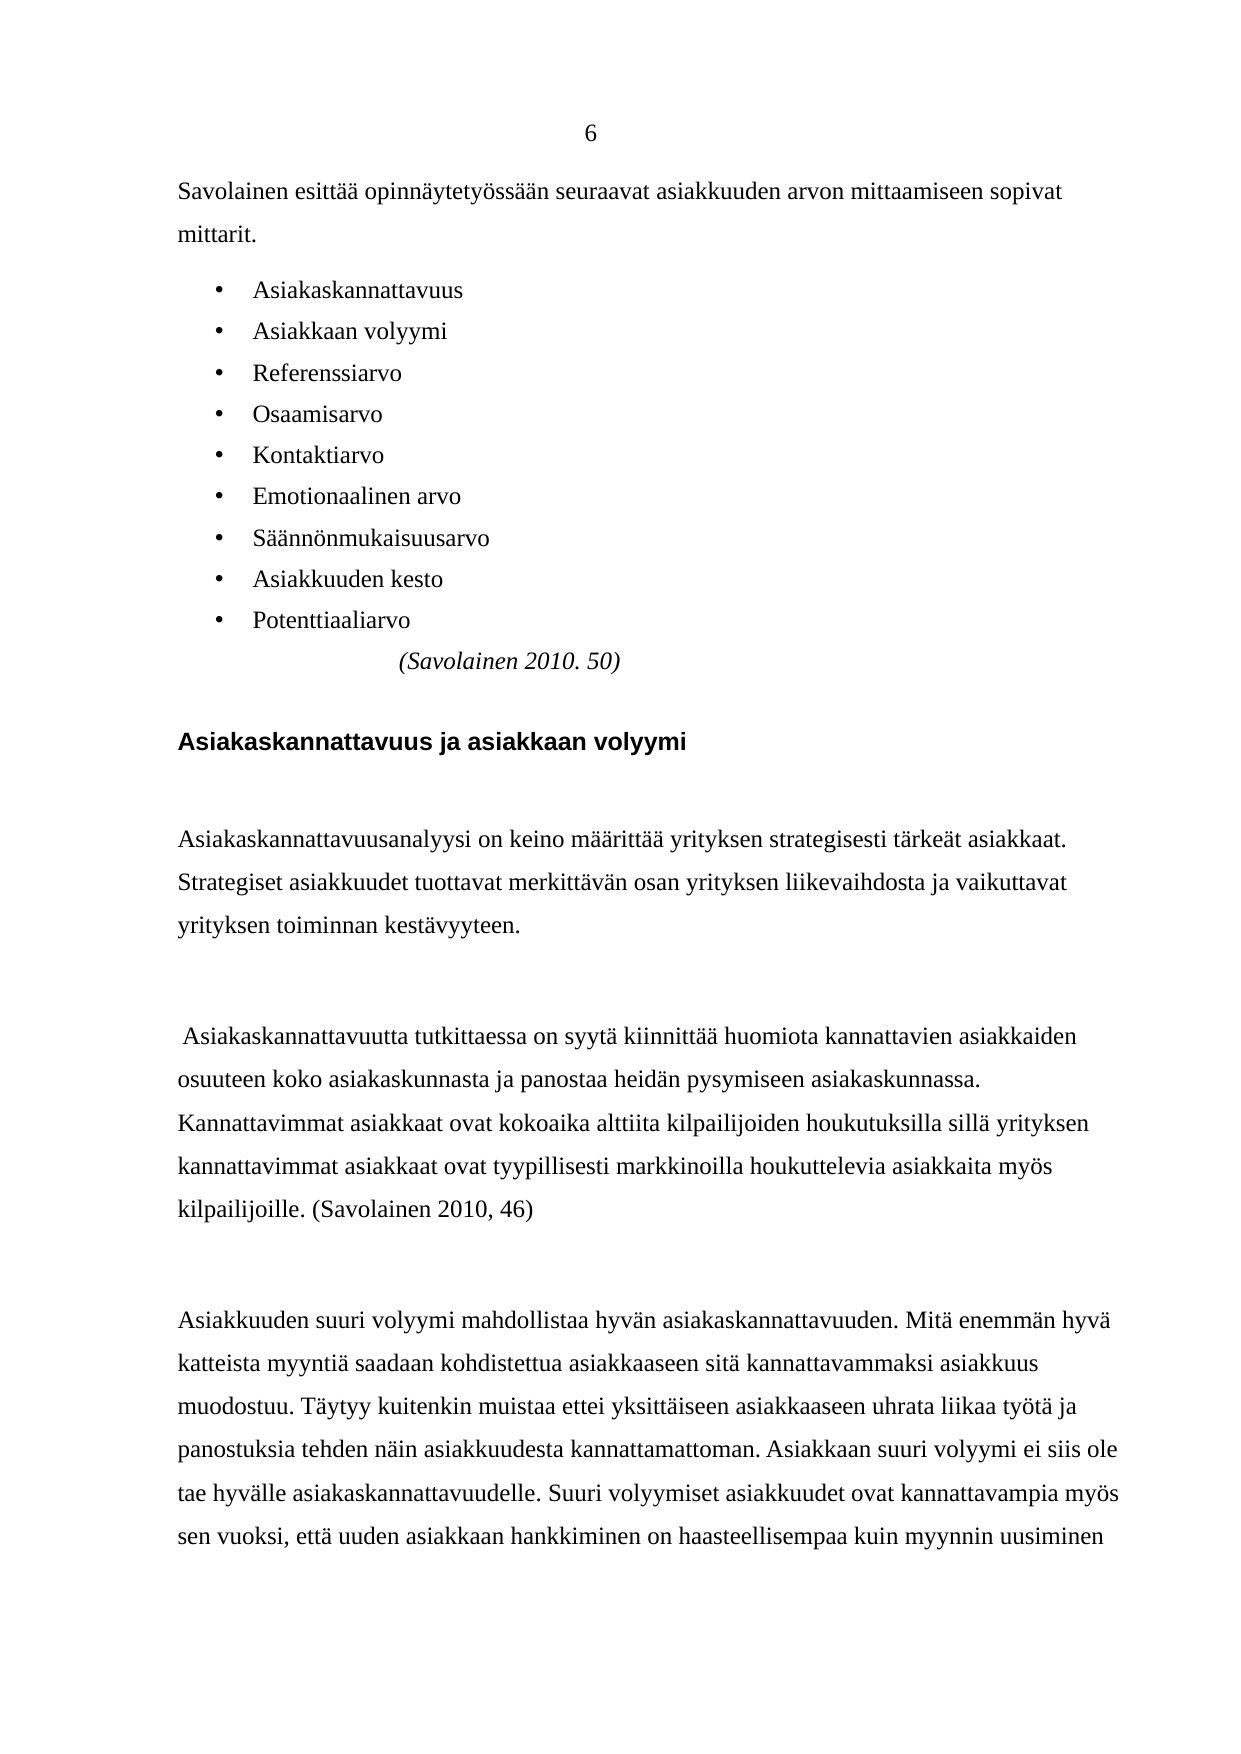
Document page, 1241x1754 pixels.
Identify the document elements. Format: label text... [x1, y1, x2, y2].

list Asiakaskannattavuus [215, 275, 1122, 304]
text Asiakkuuden suuri volyymi mahdollistaa hyvän asiakaskannattavuuden. Mitä enemmän hyvä katteista myyntiä saadaan kohdistettua asiakkaaseen sitä kannattavammaksi asiakkuus muodostuu. Täytyy kuitenkin muistaa ettei yksittäiseen asiakkaaseen uhrata liikaa työtä ja panostuksia tehden näin asiakkuudesta kannattamattoman. Asiakkaan suuri volyymi ei siis ole tae hyvälle asiakaskannattavuudelle. Suuri volyymiset asiakkuudet ovat kannattavampia myös sen vuoksi, että uuden asiakkaan hankkiminen on haasteellisempaa kuin myynnin uusiminen [177, 1305, 1122, 1549]
subtitle Asiakaskannattavuus ja asiakkaan volyymi [177, 727, 1122, 756]
text (Savolainen 2010. 50) [177, 646, 1122, 675]
text Asiakaskannattavuusanalyysi on keino määrittää yrityksen strategisesti tärkeät asiakkaat. Strategiset asiakkuudet tuottavat merkittävän osan yrityksen liikevaihdosta ja vaikuttavat yrityksen toiminnan kestävyyteen. [177, 824, 1122, 939]
list Asiakkaan volyymi [215, 316, 1122, 345]
list Kontaktiarvo [215, 440, 1122, 469]
list Emotionaalinen arvo [215, 481, 1122, 510]
list Potenttiaaliarvo [215, 605, 1122, 634]
list Asiakkuuden kesto [215, 564, 1122, 593]
list Osaamisarvo [215, 399, 1122, 428]
text Savolainen esittää opinnäytetyössään seuraavat asiakkuuden arvon mittaamiseen sopivat mittarit. [177, 176, 1122, 248]
text Asiakaskannattavuutta tutkittaessa on syytä kiinnittää huomiota kannattavien asiakkaiden osuuteen koko asiakaskunnasta ja panostaa heidän pysymiseen asiakaskunnassa. Kannattavimmat asiakkaat ovat kokoaika alttiita kilpailijoiden houkutuksilla sillä yrityksen kannattavimmat asiakkaat ovat tyypillisesti markkinoilla houkuttelevia asiakkaita myös kilpailijoille. (Savolainen 2010, 46) [177, 1021, 1122, 1223]
list Referenssiarvo [215, 358, 1122, 386]
list Säännönmukaisuusarvo [215, 523, 1122, 551]
